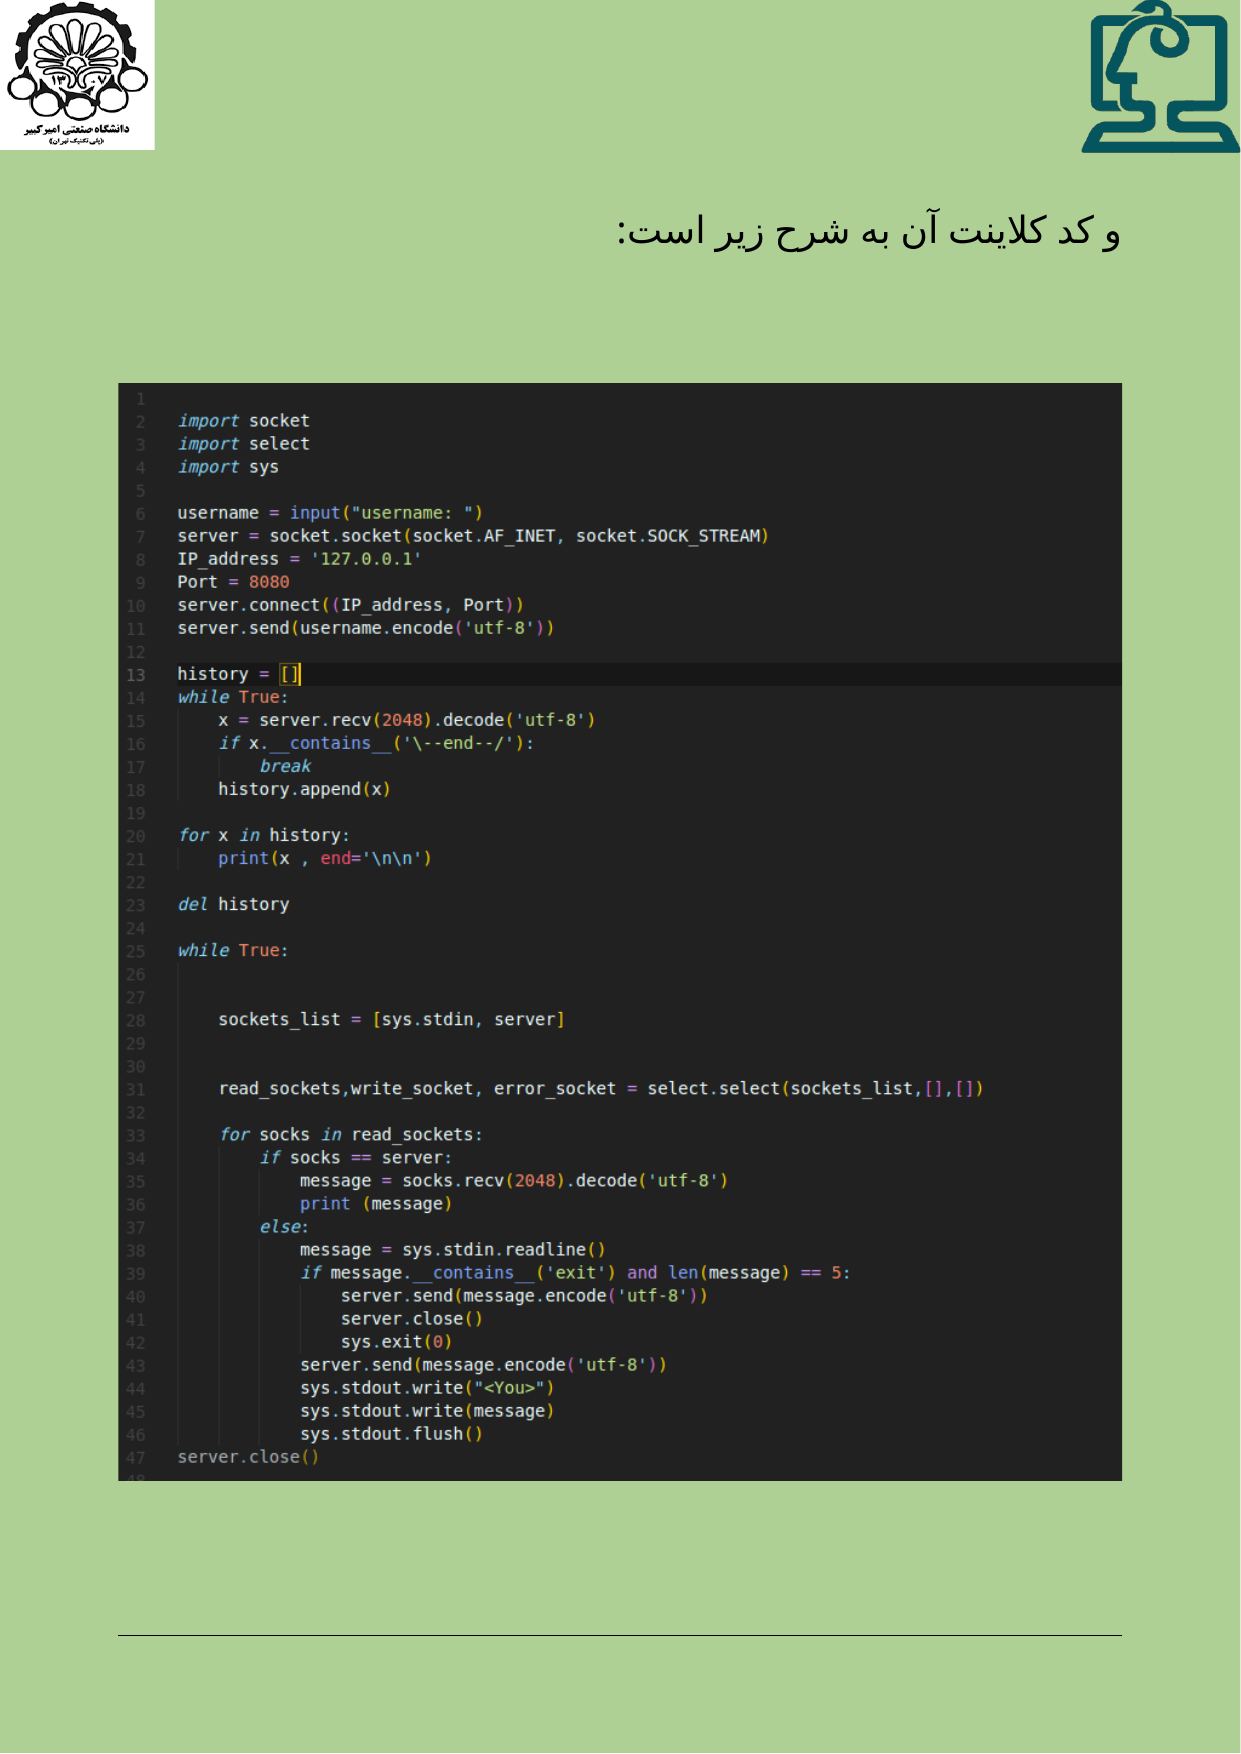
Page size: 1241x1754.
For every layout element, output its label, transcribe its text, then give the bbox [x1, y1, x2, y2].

text و کد کلاینت آن به شرح زیر است: [118, 210, 1122, 259]
picture [118, 383, 1123, 1481]
picture [1081, 0, 1241, 153]
picture [0, 0, 155, 150]
